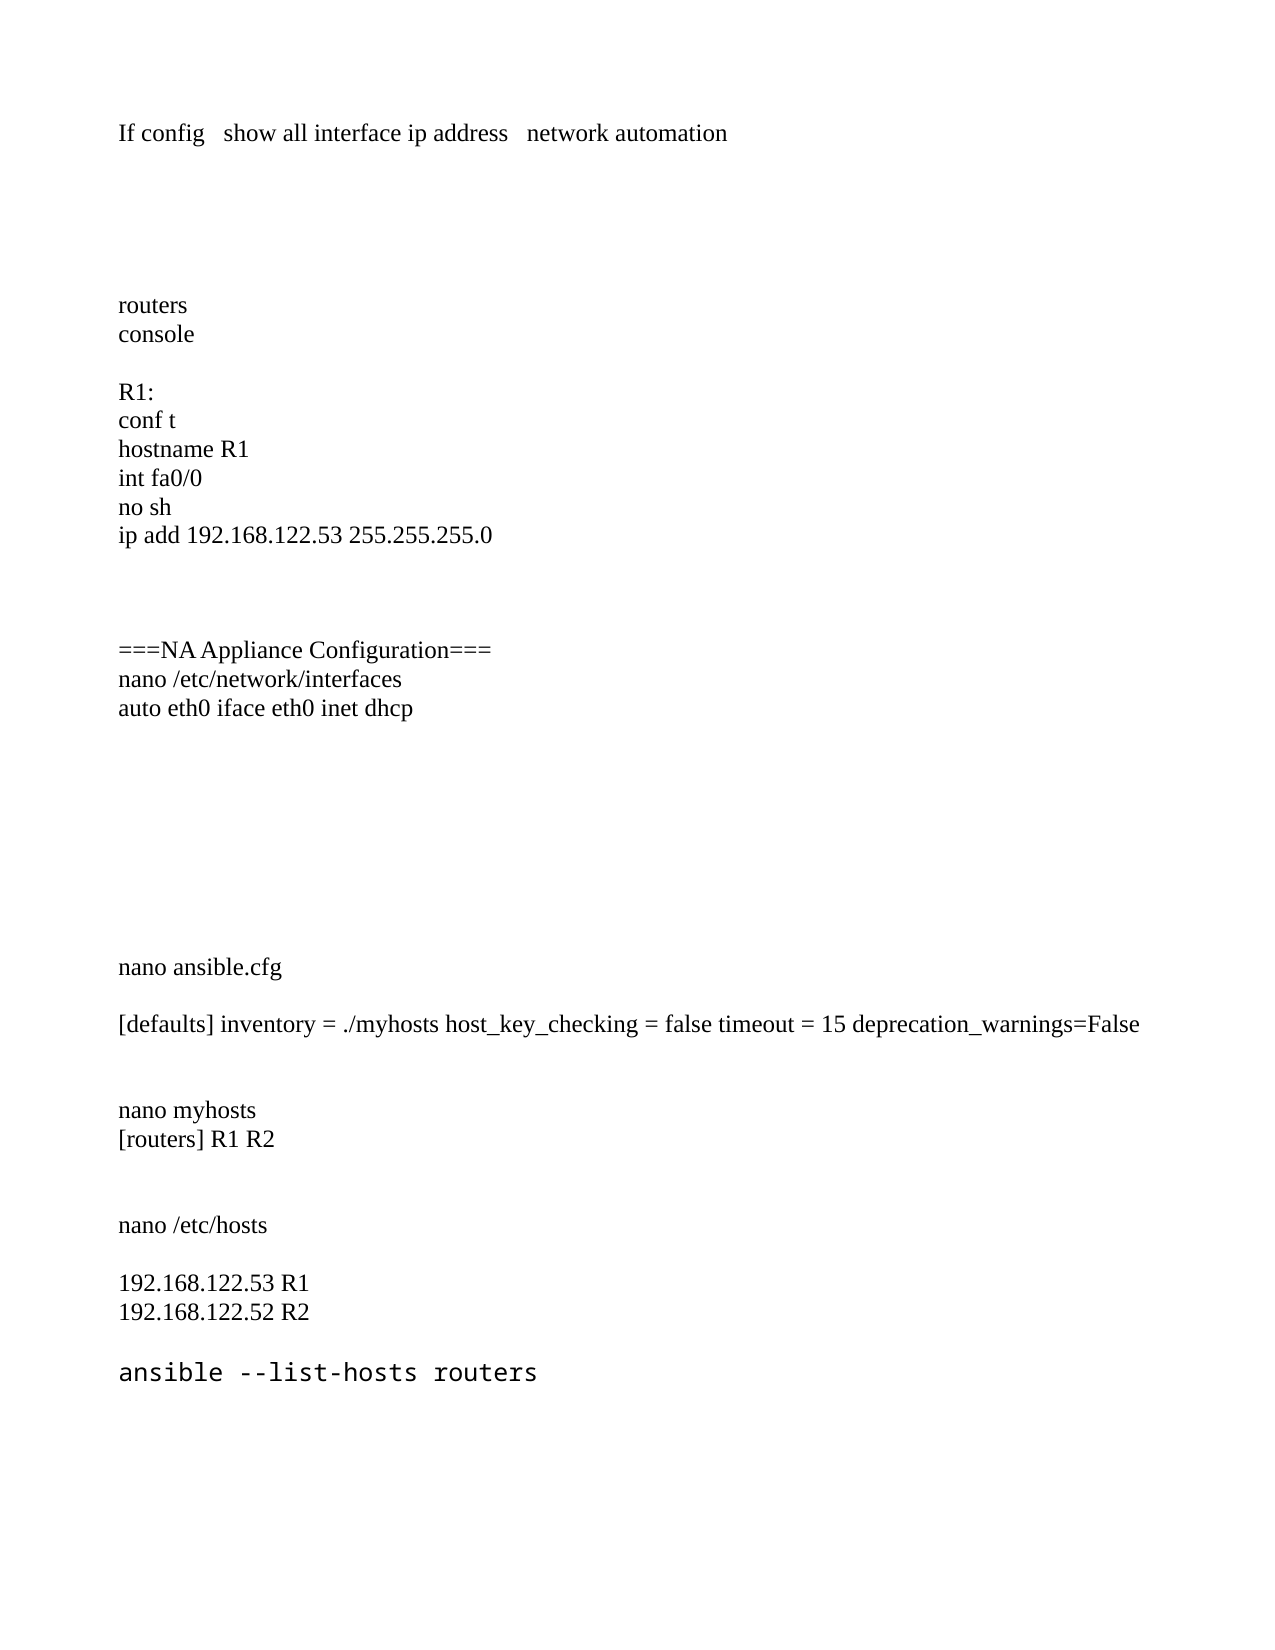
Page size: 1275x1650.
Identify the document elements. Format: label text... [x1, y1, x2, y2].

text nano /etc/network/interfaces [118, 664, 1157, 693]
text conf t [118, 406, 1157, 434]
text ansible --list-hosts routers [118, 1354, 1157, 1457]
text ===NA Appliance Configuration=== [118, 636, 1157, 664]
text no sh [118, 492, 1157, 521]
text [defaults] inventory = ./myhosts host_key_checking = false timeout = 15 deprecation_warnings=False [118, 1009, 1157, 1038]
text ip add 192.168.122.53 255.255.255.0 [118, 521, 1157, 549]
text auto eth0 iface eth0 inet dhcp [118, 693, 1157, 722]
text 192.168.122.52 R2 [118, 1297, 1157, 1326]
text nano myhosts [118, 1096, 1157, 1124]
text R1: [118, 377, 1157, 406]
text If config show all interface ip address network automation [118, 118, 1157, 147]
text 192.168.122.53 R1 [118, 1268, 1157, 1297]
text hostname R1 [118, 434, 1157, 463]
text nano ansible.cfg [118, 952, 1157, 981]
text routers [118, 291, 1157, 319]
text int fa0/0 [118, 463, 1157, 492]
text nano /etc/hosts [118, 1211, 1157, 1239]
text [routers] R1 R2 [118, 1124, 1157, 1153]
text console [118, 319, 1157, 348]
